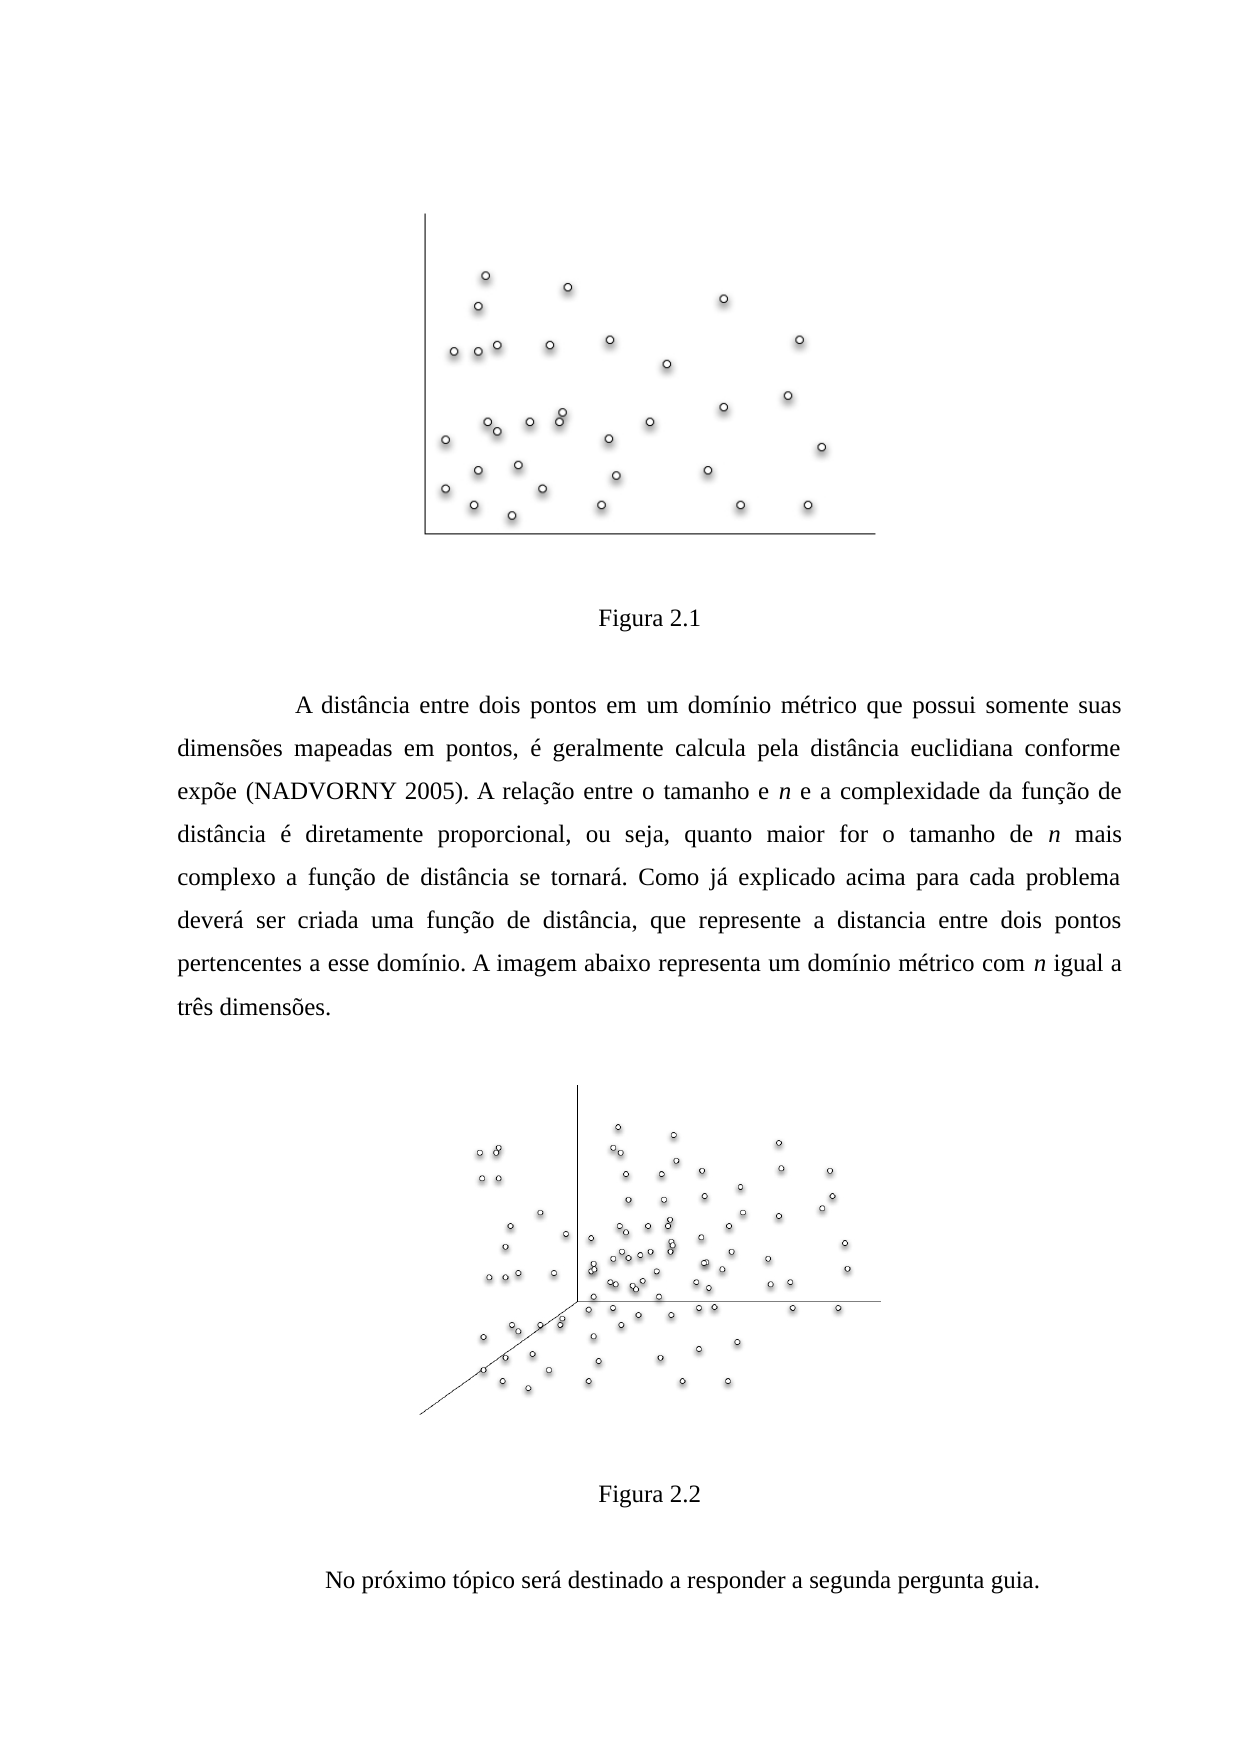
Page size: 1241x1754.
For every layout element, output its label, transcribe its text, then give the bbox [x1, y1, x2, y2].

text No próximo tópico será destinado a responder a segunda pergunta guia. [177, 1565, 1122, 1594]
text Figura 2.1 [177, 603, 1122, 632]
text Figura 2.2 [177, 1479, 1122, 1508]
picture [413, 202, 885, 546]
picture [411, 1077, 888, 1422]
text A distância entre dois pontos em um domínio métrico que possui somente suas dimensões mapeadas em pontos, é geralmente calcula pela distância euclidiana conforme expõe (NADVORNY 2005). A relação entre o tamanho e n e a complexidade da função de distância é diretamente proporcional, ou seja, quanto maior for o tamanho de n mais complexo a função de distância se tornará. Como já explicado acima para cada problema deverá ser criada uma função de distância, que represente a distancia entre dois pontos pertencentes a esse domínio. A imagem abaixo representa um domínio métrico com n igual a três dimensões. [177, 690, 1122, 1020]
